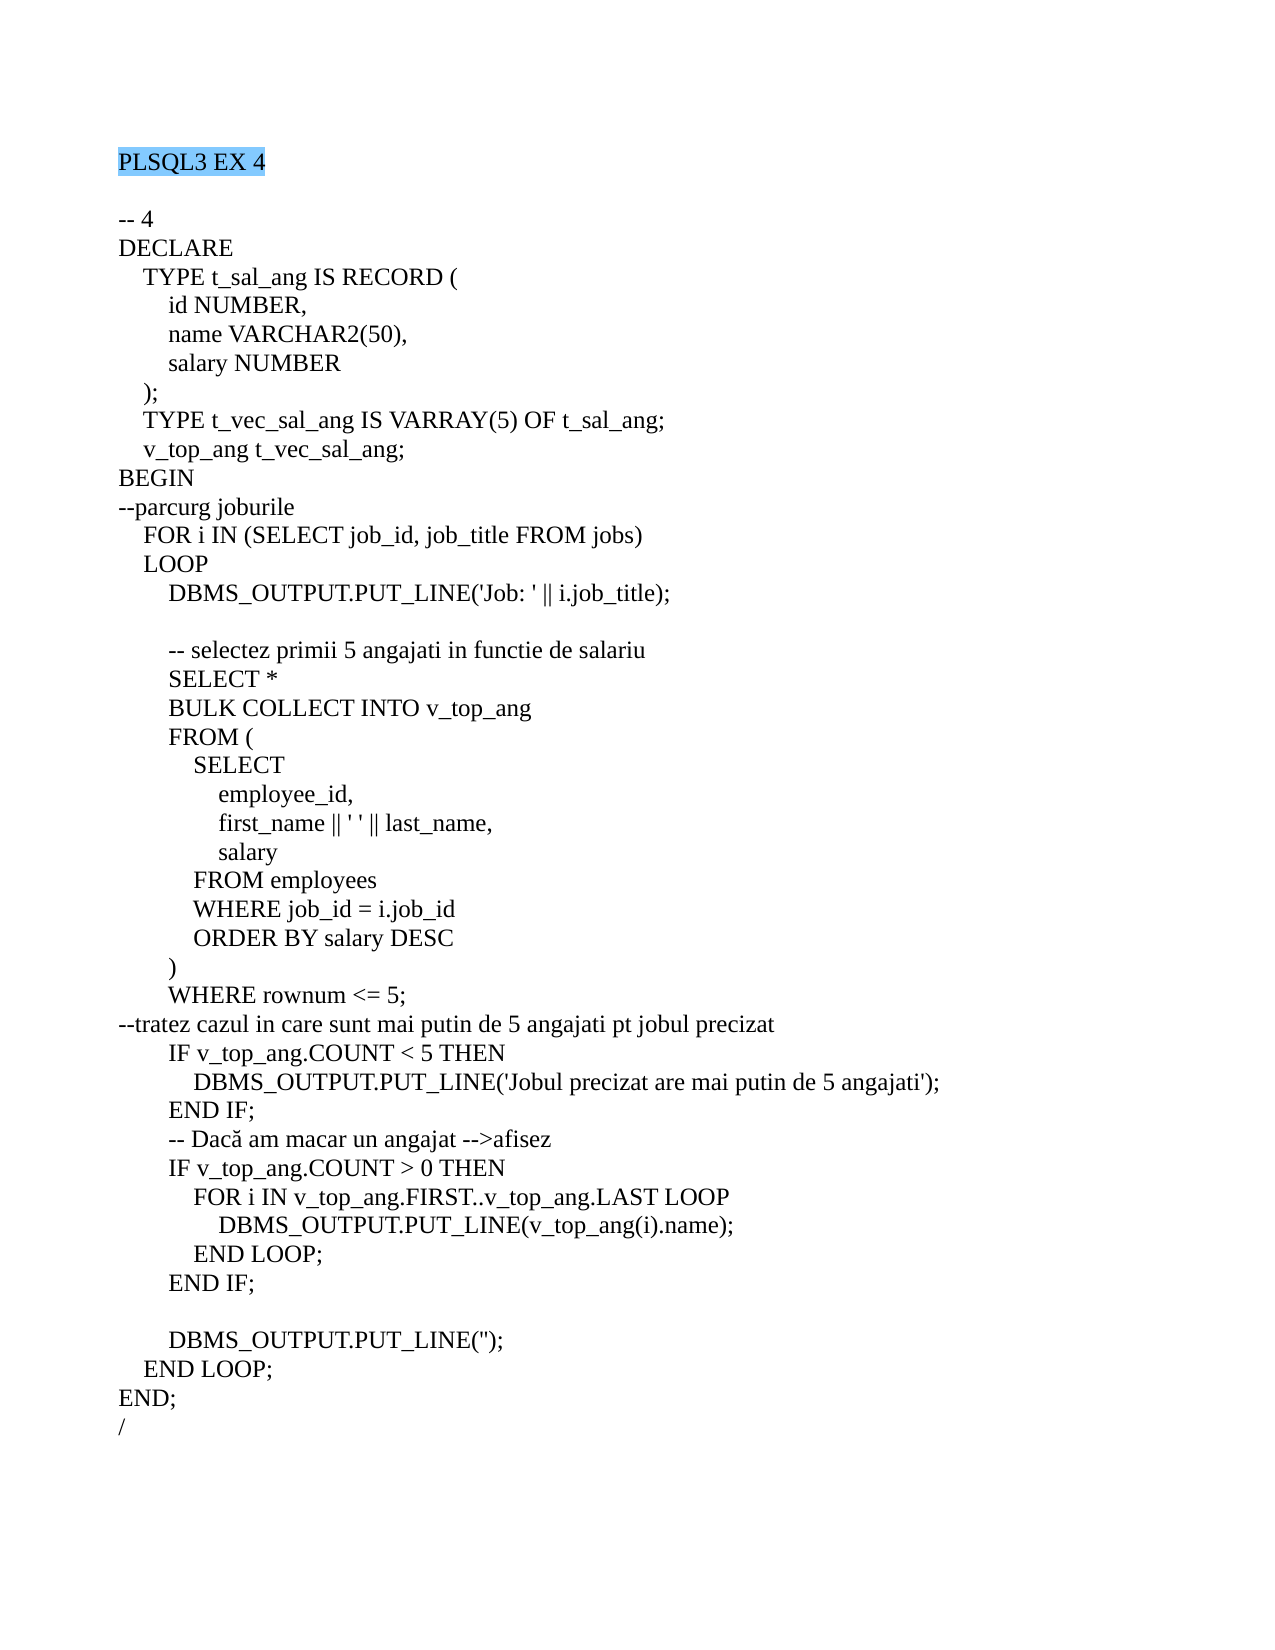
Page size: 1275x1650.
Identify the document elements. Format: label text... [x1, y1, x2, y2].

text ) [118, 952, 1157, 981]
text DBMS_OUTPUT.PUT_LINE('Jobul precizat are mai putin de 5 angajati'); [118, 1067, 1157, 1096]
text FROM employees [118, 866, 1157, 894]
text DBMS_OUTPUT.PUT_LINE('Job: ' || i.job_title); [118, 578, 1157, 607]
text END; [118, 1383, 1157, 1412]
text employee_id, [118, 779, 1157, 808]
text v_top_ang t_vec_sal_ang; [118, 434, 1157, 463]
text salary NUMBER [118, 348, 1157, 377]
text FOR i IN v_top_ang.FIRST..v_top_ang.LAST LOOP [118, 1182, 1157, 1211]
text FROM ( [118, 722, 1157, 751]
text id NUMBER, [118, 291, 1157, 319]
text name VARCHAR2(50), [118, 319, 1157, 348]
text END IF; [118, 1096, 1157, 1124]
text BULK COLLECT INTO v_top_ang [118, 693, 1157, 722]
text -- selectez primii 5 angajati in functie de salariu [118, 636, 1157, 664]
text SELECT * [118, 664, 1157, 693]
text END LOOP; [118, 1239, 1157, 1268]
text first_name || ' ' || last_name, [118, 808, 1157, 837]
text END IF; [118, 1268, 1157, 1297]
text ); [118, 377, 1157, 406]
text / [118, 1412, 1157, 1441]
text FOR i IN (SELECT job_id, job_title FROM jobs) [118, 521, 1157, 549]
text IF v_top_ang.COUNT > 0 THEN [118, 1153, 1157, 1182]
text TYPE t_sal_ang IS RECORD ( [118, 262, 1157, 291]
text END LOOP; [118, 1354, 1157, 1383]
text PLSQL3 EX 4 [118, 147, 1157, 176]
text DBMS_OUTPUT.PUT_LINE(''); [118, 1326, 1157, 1354]
text TYPE t_vec_sal_ang IS VARRAY(5) OF t_sal_ang; [118, 406, 1157, 434]
text WHERE job_id = i.job_id [118, 894, 1157, 923]
text LOOP [118, 549, 1157, 578]
text -- 4 [118, 204, 1157, 233]
text BEGIN [118, 463, 1157, 492]
text SELECT [118, 751, 1157, 779]
text DECLARE [118, 233, 1157, 262]
text --parcurg joburile [118, 492, 1157, 521]
text IF v_top_ang.COUNT < 5 THEN [118, 1038, 1157, 1067]
text ORDER BY salary DESC [118, 923, 1157, 952]
text --tratez cazul in care sunt mai putin de 5 angajati pt jobul precizat [118, 1009, 1157, 1038]
text salary [118, 837, 1157, 866]
text DBMS_OUTPUT.PUT_LINE(v_top_ang(i).name); [118, 1211, 1157, 1239]
text WHERE rownum <= 5; [118, 981, 1157, 1009]
text -- Dacă am macar un angajat -->afisez [118, 1124, 1157, 1153]
